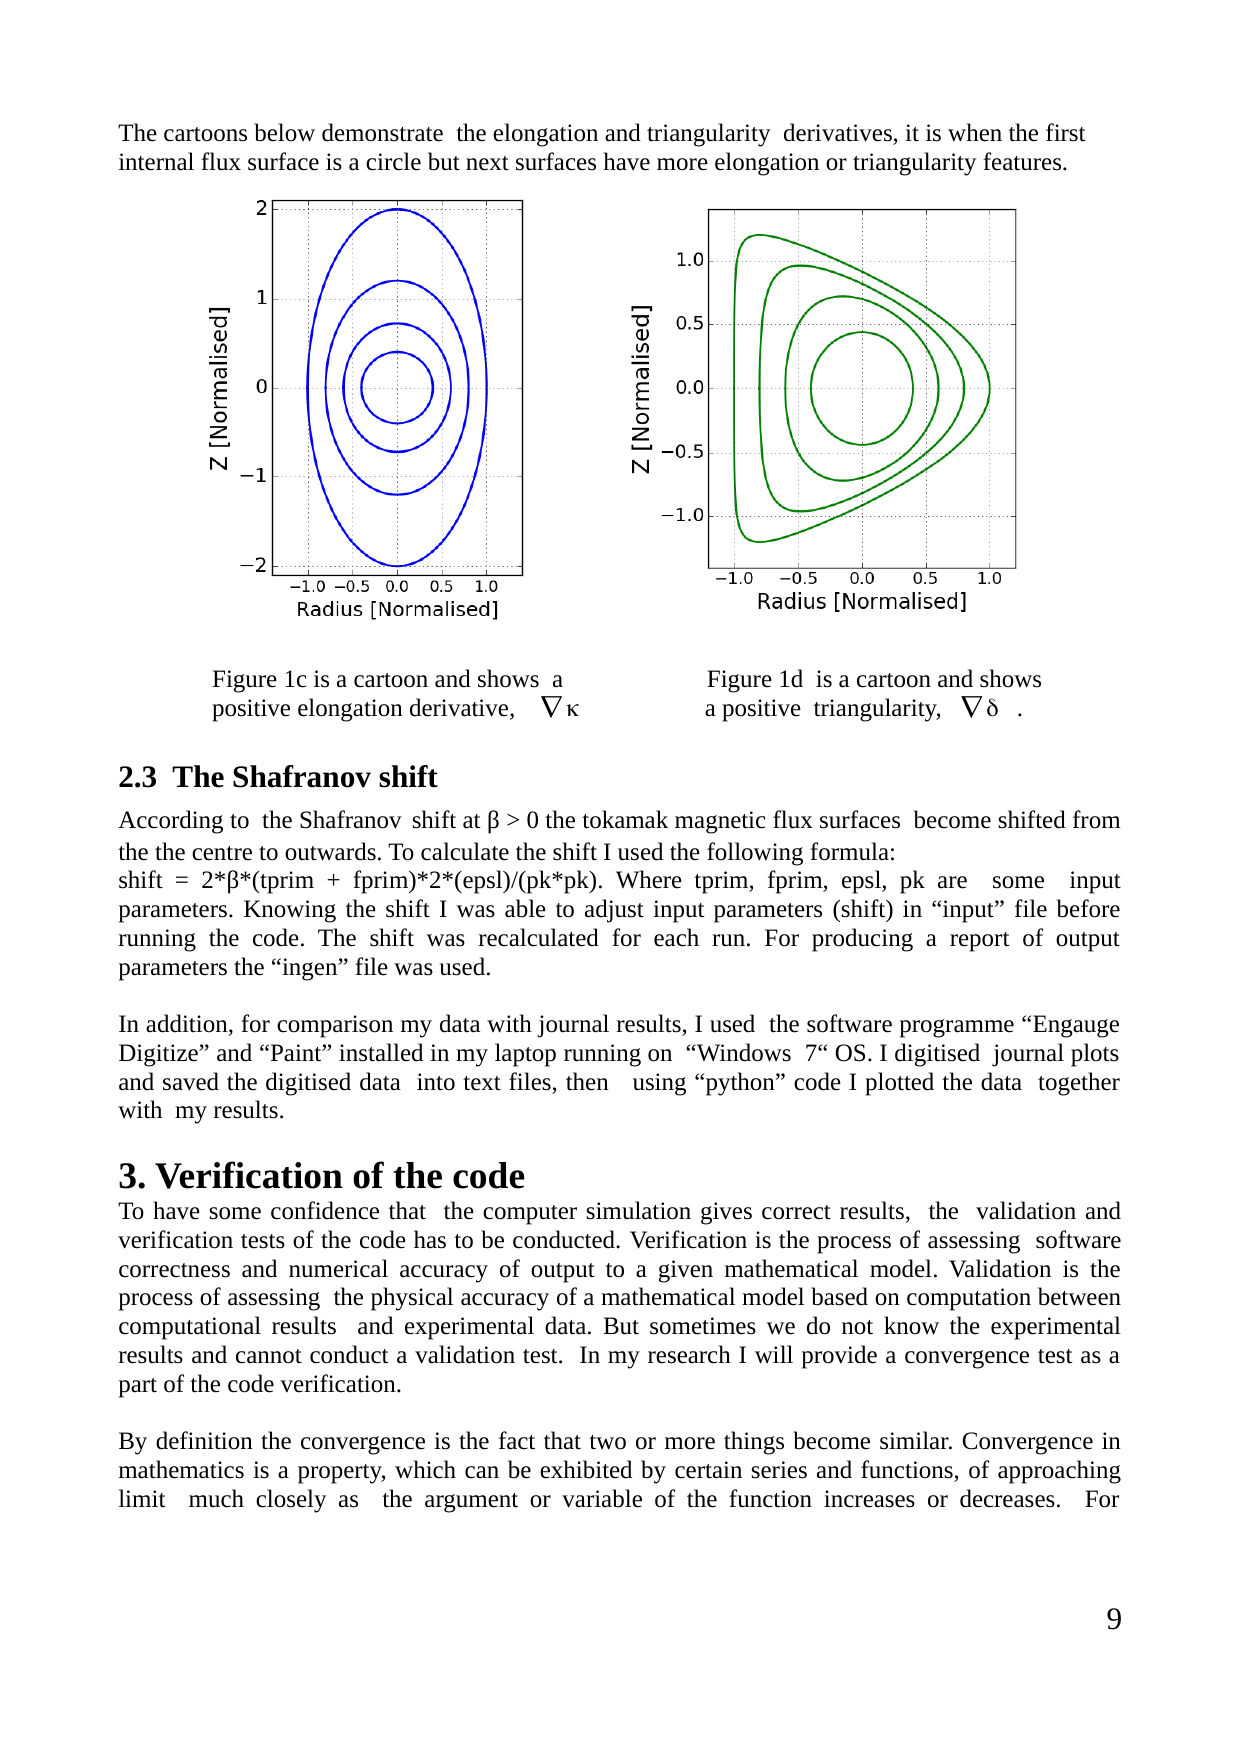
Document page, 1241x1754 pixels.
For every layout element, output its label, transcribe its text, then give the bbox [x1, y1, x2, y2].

text Figure 1c is a cartoon and shows a Figure 1d is a cartoon and shows [118, 664, 1122, 693]
text The cartoons below demonstrate the elongation and triangularity derivatives, it is when the first [118, 118, 1122, 147]
picture [620, 191, 1036, 627]
text In addition, for comparison my data with journal results, I used the software programme “Engauge Digitize” and “Paint” installed in my laptop running on “Windows 7“ OS. I digitised journal plots and saved the digitised data into text files, then using “python” code I plotted the data together with my results. [118, 1009, 1122, 1124]
text shift = 2*β*(tprim + fprim)*2*(epsl)/(pk*pk). Where tprim, fprim, epsl, pk are some input parameters. Knowing the shift I was able to adjust input parameters (shift) in “input” file before running the code. The shift was recalculated for each run. For producing a report of output parameters the “ingen” file was used. [118, 866, 1122, 981]
picture [185, 192, 548, 646]
text 3. Verification of the code [118, 1153, 1122, 1196]
text To have some confidence that the computer simulation gives correct results, the validation and verification tests of the code has to be conducted. Verification is the process of assessing software correctness and numerical accuracy of output to a given mathematical model. Validation is the process of assessing the physical accuracy of a mathematical model based on computation between computational results and experimental data. But sometimes we do not know the experimental results and cannot conduct a validation test. In my research I will provide a convergence test as a part of the code verification. [118, 1196, 1122, 1397]
text internal flux surface is a circle but next surfaces have more elongation or triangularity features. [118, 147, 1122, 176]
text By definition the convergence is the fact that two or more things become similar. Convergence in mathematics is a property, which can be exhibited by certain series and functions, of approaching limit much closely as the argument or variable of the function increases or decreases. For [118, 1426, 1122, 1512]
text According to the Shafranov shift at β > 0 the tokamak magnetic flux surfaces become shifted from the the centre to outwards. To calculate the shift I used the following formula: [118, 794, 1122, 866]
text 2.3 The Shafranov shift [118, 758, 1122, 794]
text positive elongation derivative, a positive triangularity,. [118, 693, 1122, 722]
